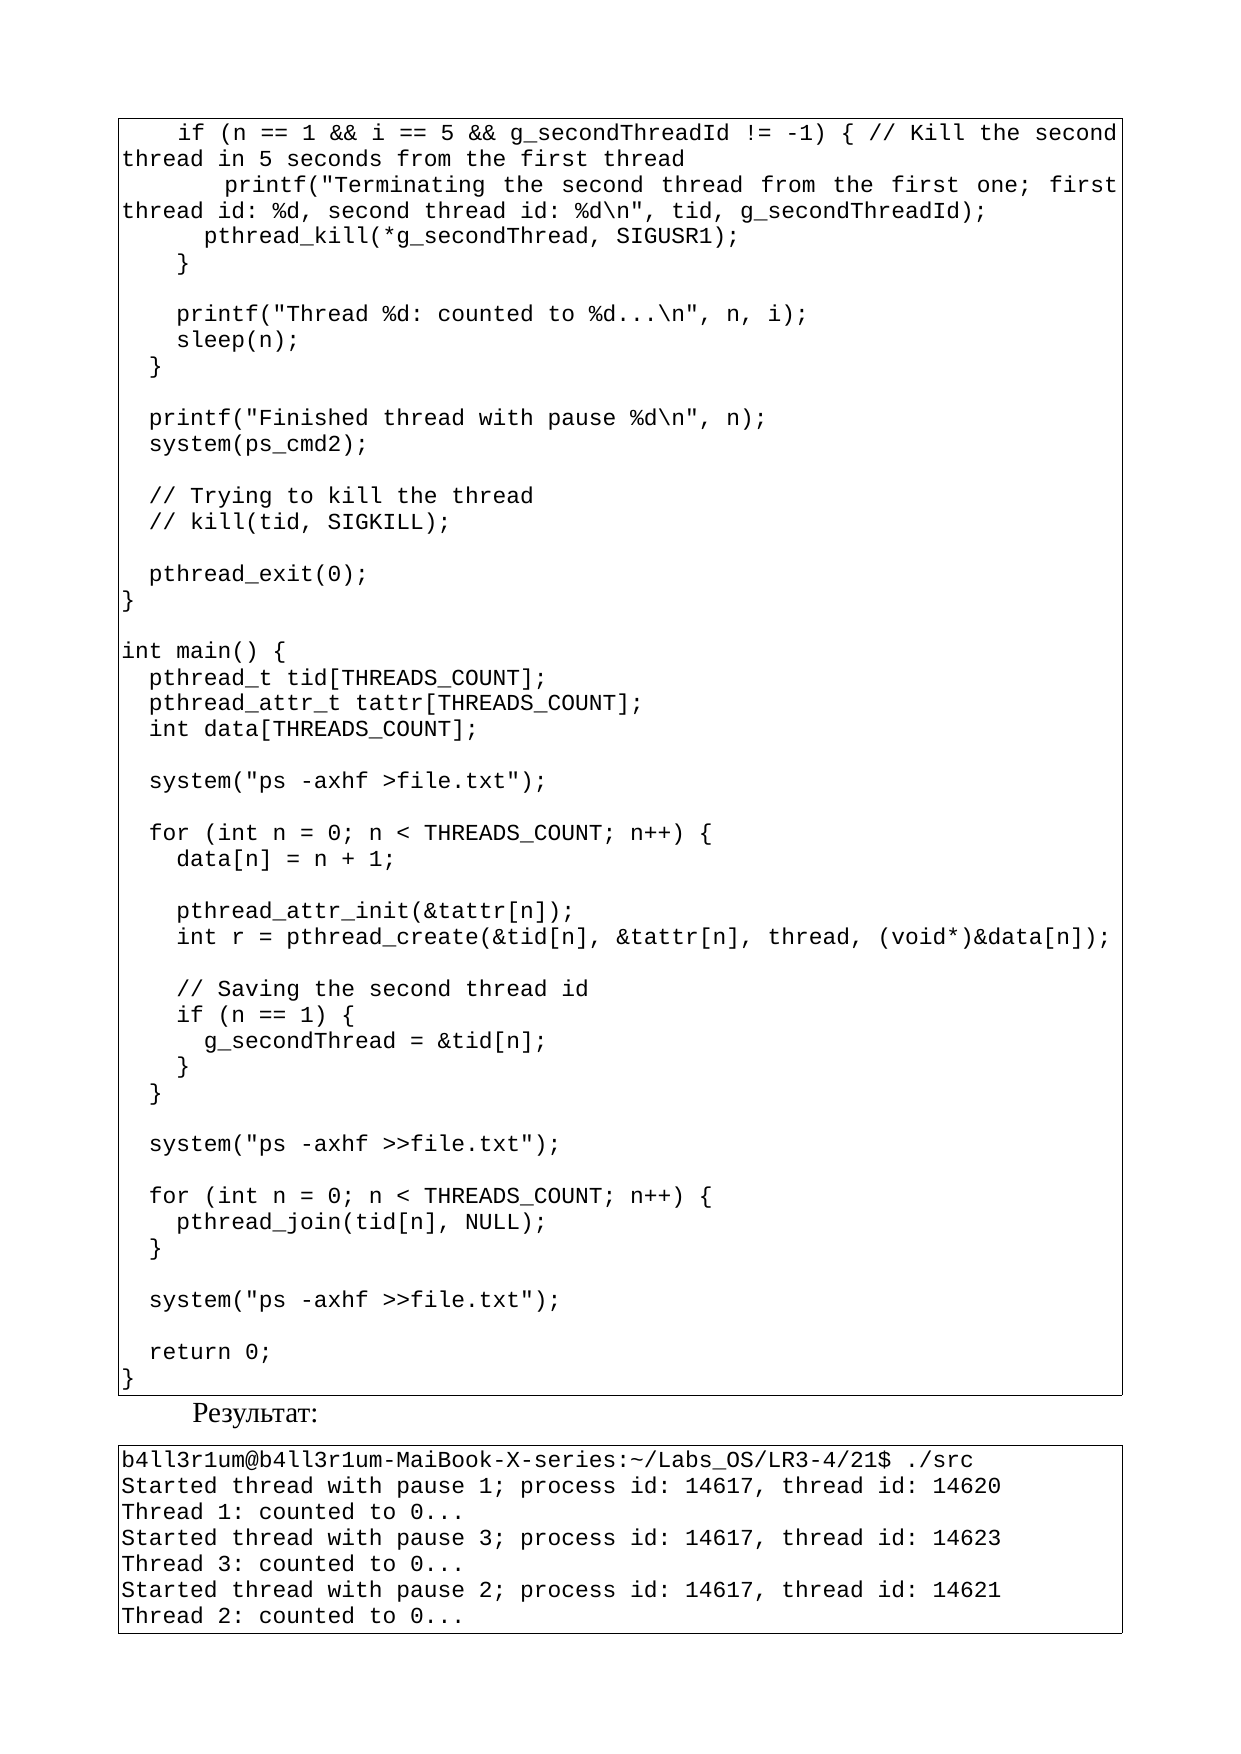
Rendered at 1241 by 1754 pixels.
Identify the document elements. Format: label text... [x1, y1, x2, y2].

text Результат: [118, 1396, 1122, 1429]
text for (int n = 0; n < THREADS_COUNT; n++) { [119, 1182, 1122, 1207]
text for (int n = 0; n < THREADS_COUNT; n++) { [119, 818, 1122, 844]
text printf("Terminating the second thread from the first one; first thread id: %d, second thread id: %d\n", tid, g_secondThreadId); [119, 170, 1122, 222]
text Thread 1: counted to 0... [119, 1497, 1122, 1523]
text pthread_t tid[THREADS_COUNT]; [119, 663, 1122, 689]
text } [119, 248, 1122, 277]
text pthread_exit(0); [119, 559, 1122, 585]
text Thread 3: counted to 0... [119, 1549, 1122, 1575]
text int r = pthread_create(&tid[n], &tattr[n], thread, (void*)&data[n]); [119, 922, 1122, 951]
text } [119, 1363, 1122, 1395]
text pthread_join(tid[n], NULL); [119, 1207, 1122, 1233]
text system("ps -axhf >file.txt"); [119, 767, 1122, 796]
text printf("Thread %d: counted to %d...\n", n, i); [119, 300, 1122, 326]
text system("ps -axhf >>file.txt"); [119, 1285, 1122, 1314]
text // kill(tid, SIGKILL); [119, 507, 1122, 536]
text return 0; [119, 1337, 1122, 1363]
text } [119, 1078, 1122, 1107]
text pthread_attr_init(&tattr[n]); [119, 896, 1122, 922]
text Started thread with pause 3; process id: 14617, thread id: 14623 [119, 1523, 1122, 1549]
text // Trying to kill the thread [119, 481, 1122, 507]
text } [119, 585, 1122, 614]
text printf("Finished thread with pause %d\n", n); [119, 403, 1122, 429]
text g_secondThread = &tid[n]; [119, 1026, 1122, 1052]
text if (n == 1) { [119, 1000, 1122, 1026]
text Thread 2: counted to 0... [119, 1601, 1122, 1633]
text } [119, 352, 1122, 381]
text } [119, 1233, 1122, 1262]
text Started thread with pause 2; process id: 14617, thread id: 14621 [119, 1575, 1122, 1601]
text data[n] = n + 1; [119, 844, 1122, 873]
text sleep(n); [119, 326, 1122, 352]
text } [119, 1052, 1122, 1078]
text system(ps_cmd2); [119, 429, 1122, 458]
text b4ll3r1um@b4ll3r1um-MaiBook-X-series:~/Labs_OS/LR3-4/21$ ./src [119, 1446, 1122, 1471]
text pthread_attr_t tattr[THREADS_COUNT]; [119, 689, 1122, 715]
text int data[THREADS_COUNT]; [119, 715, 1122, 744]
text system("ps -axhf >>file.txt"); [119, 1130, 1122, 1159]
text // Saving the second thread id [119, 974, 1122, 1000]
text if (n == 1 && i == 5 && g_secondThreadId != -1) { // Kill the second thread in 5 seconds from the first thread [119, 119, 1122, 170]
text int main() { [119, 637, 1122, 663]
text Started thread with pause 1; process id: 14617, thread id: 14620 [119, 1471, 1122, 1497]
text pthread_kill(*g_secondThread, SIGUSR1); [119, 222, 1122, 248]
